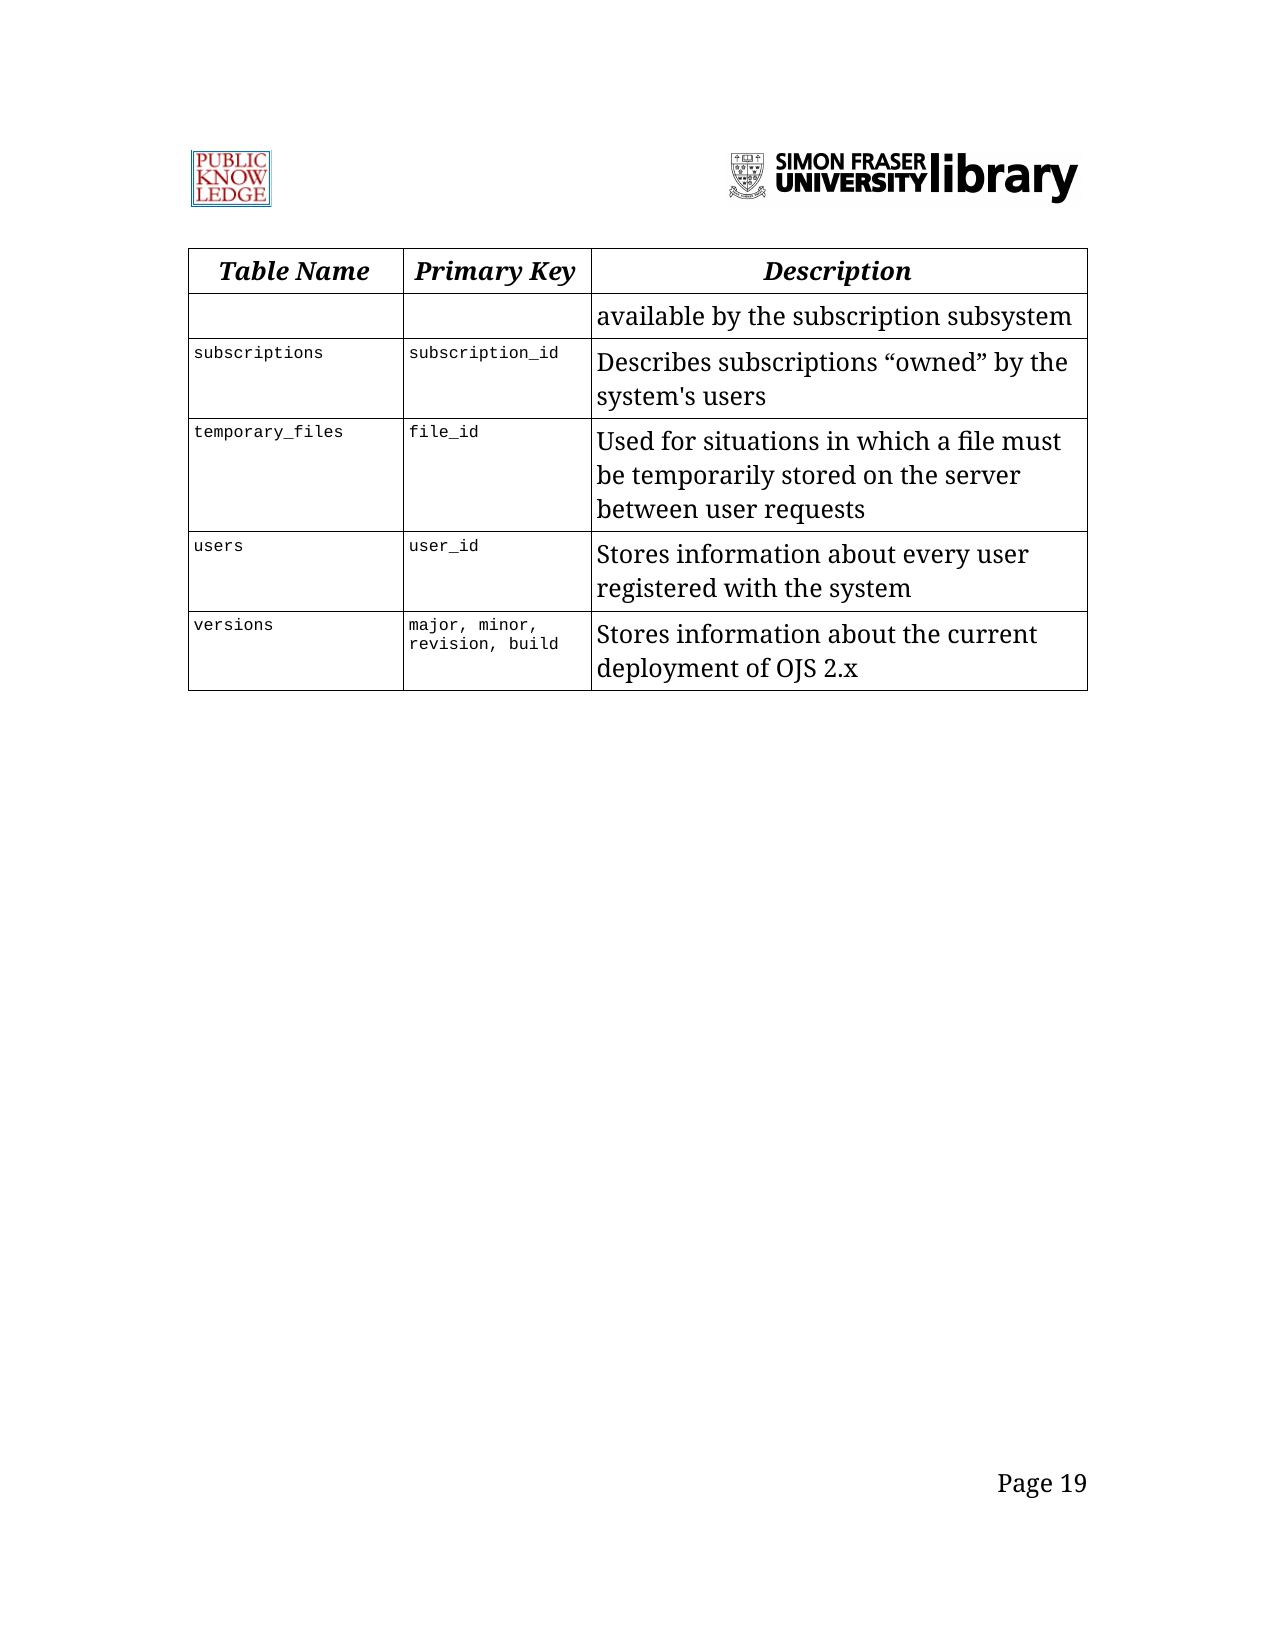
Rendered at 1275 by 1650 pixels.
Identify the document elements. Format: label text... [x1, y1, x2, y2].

table_cell file_id [404, 419, 591, 531]
table_cell [189, 294, 403, 338]
table_cell subscription_id [404, 339, 591, 418]
table_header Primary Key [404, 249, 591, 293]
table_cell Stores information about the current deployment of OJS 2.x [592, 612, 1087, 690]
table_cell Stores information about every user registered with the system [592, 532, 1087, 611]
table_header Description [592, 249, 1087, 293]
table_cell major, minor, revision, build [404, 612, 591, 690]
table_cell versions [189, 612, 403, 690]
table_cell user_id [404, 532, 591, 611]
table_cell users [189, 532, 403, 611]
table_cell Describes subscriptions “owned” by the system's users [592, 339, 1087, 418]
table_cell available by the subscription subsystem [592, 294, 1087, 338]
table_cell subscriptions [189, 339, 403, 418]
table_cell [404, 294, 591, 338]
table_header Table Name [189, 249, 403, 293]
table_cell temporary_files [189, 419, 403, 531]
picture [193, 150, 272, 205]
table_cell Used for situations in which a file must be temporarily stored on the server between user requests [592, 419, 1087, 531]
picture [723, 150, 1083, 207]
